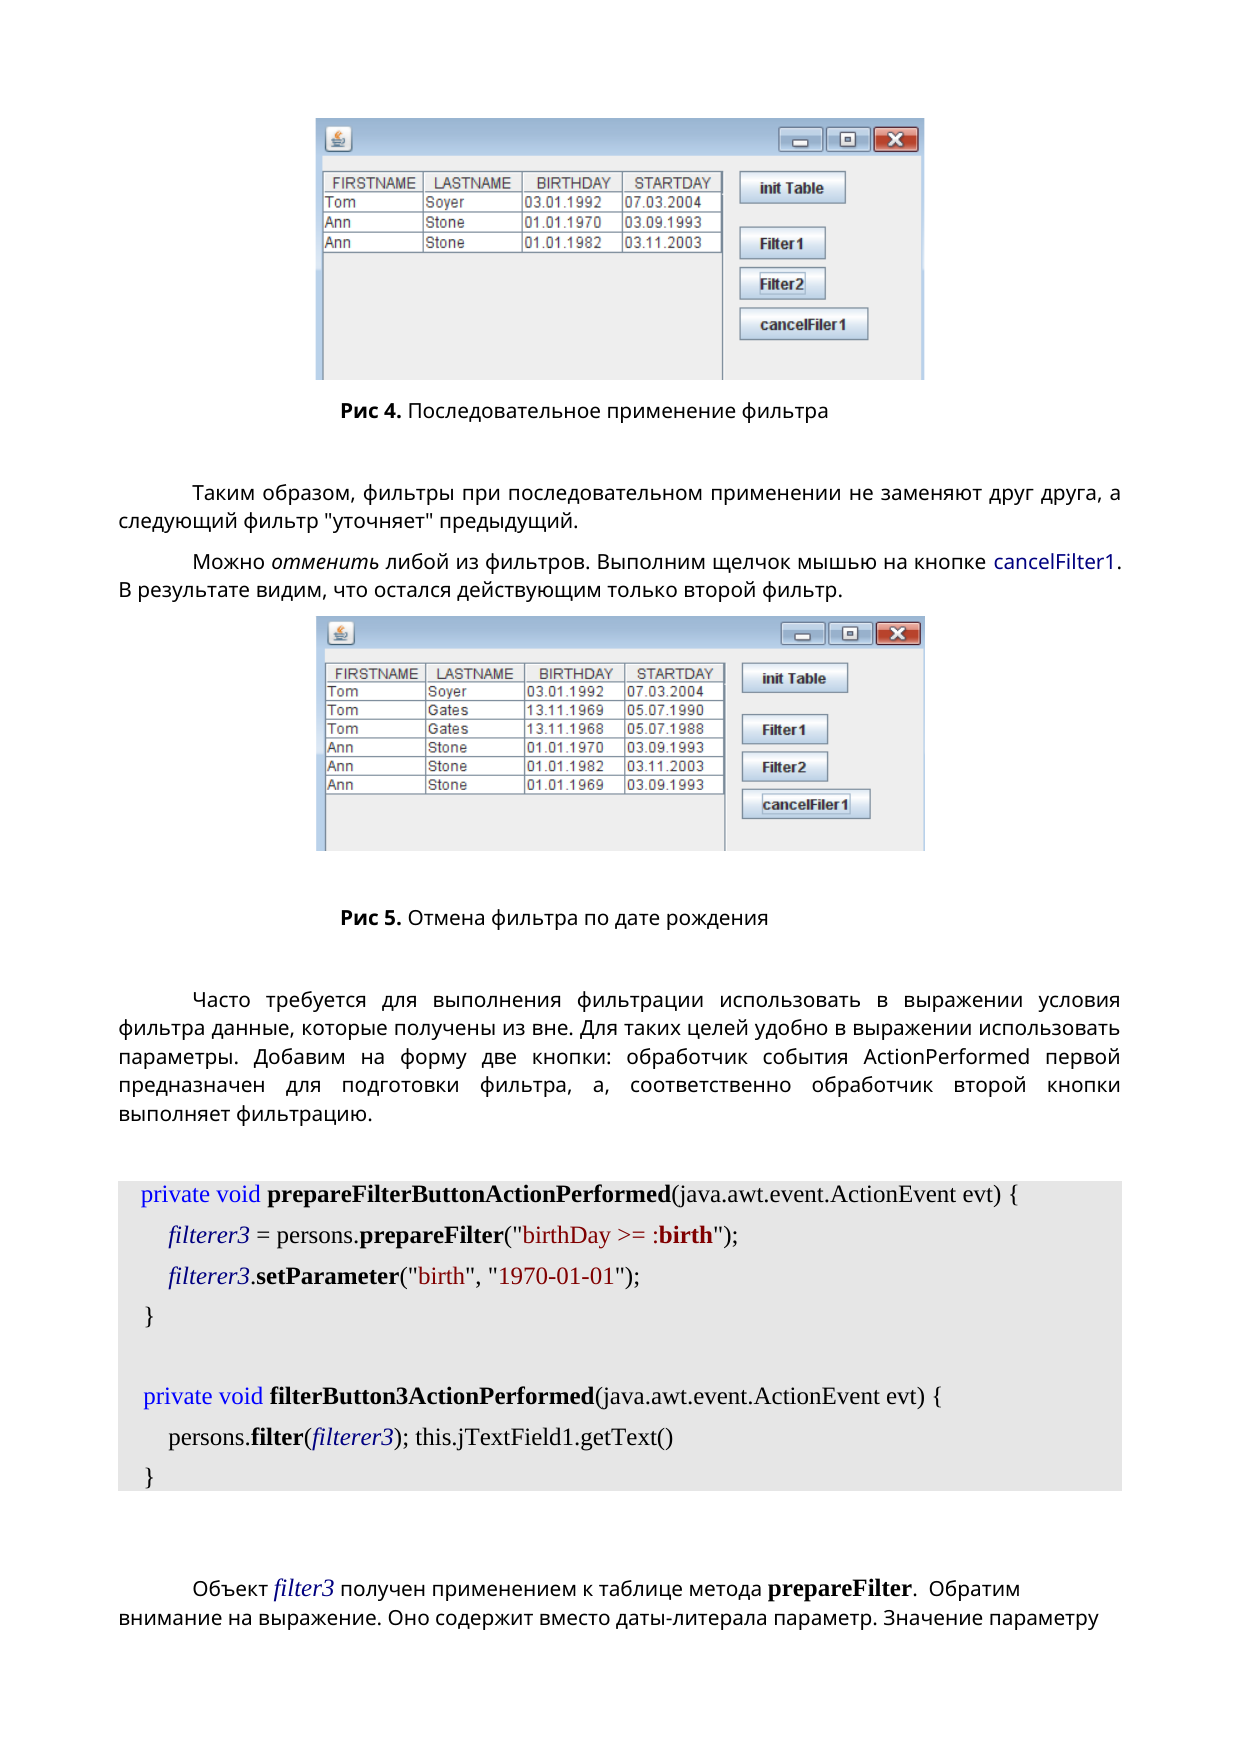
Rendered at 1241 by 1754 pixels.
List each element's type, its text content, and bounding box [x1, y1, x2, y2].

text Часто требуется для выполнения фильтрации использовать в выражении условия фильтра данные, которые получены из вне. Для таких целей удобно в выражении использовать параметры. Добавим на форму две кнопки: обработчик события ActionPerformed первой предназначен для подготовки фильтра, а, соответственно обработчик второй кнопки выполняет фильтрацию. [118, 985, 1122, 1127]
text private void filterButton3ActionPerformed(java.awt.event.ActionEvent evt) { [118, 1382, 1122, 1410]
text private void prepareFilterButtonActionPerformed(java.awt.event.ActionEvent evt) { [118, 1181, 1122, 1209]
text Объект filter3 получен применением к таблице метода prepareFilter. Обратим внимание на выражение. Оно содержит вместо даты-литерала параметр. Значение параметру [118, 1574, 1122, 1631]
text Рис 5. Отмена фильтра по дате рождения [118, 903, 1122, 932]
text } [118, 1302, 1122, 1330]
text Рис 4. Последовательное применение фильтра [118, 396, 1122, 424]
text filterer3 = persons.prepareFilter("birthDay >= :birth"); [118, 1222, 1122, 1249]
text Таким образом, фильтры при последовательном применении не заменяют друг друга, а следующий фильтр "уточняет" предыдущий. [118, 478, 1122, 535]
text persons.filter(filterer3); this.jTextField1.getText() [118, 1423, 1122, 1450]
text Можно отменить либой из фильтров. Выполним щелчок мышью на кнопке cancelFilter1. В результате видим, что остался действующим только второй фильтр. [118, 547, 1122, 604]
text filterer3.setParameter("birth", "1970-01-01"); [118, 1262, 1122, 1289]
text } [118, 1463, 1122, 1491]
